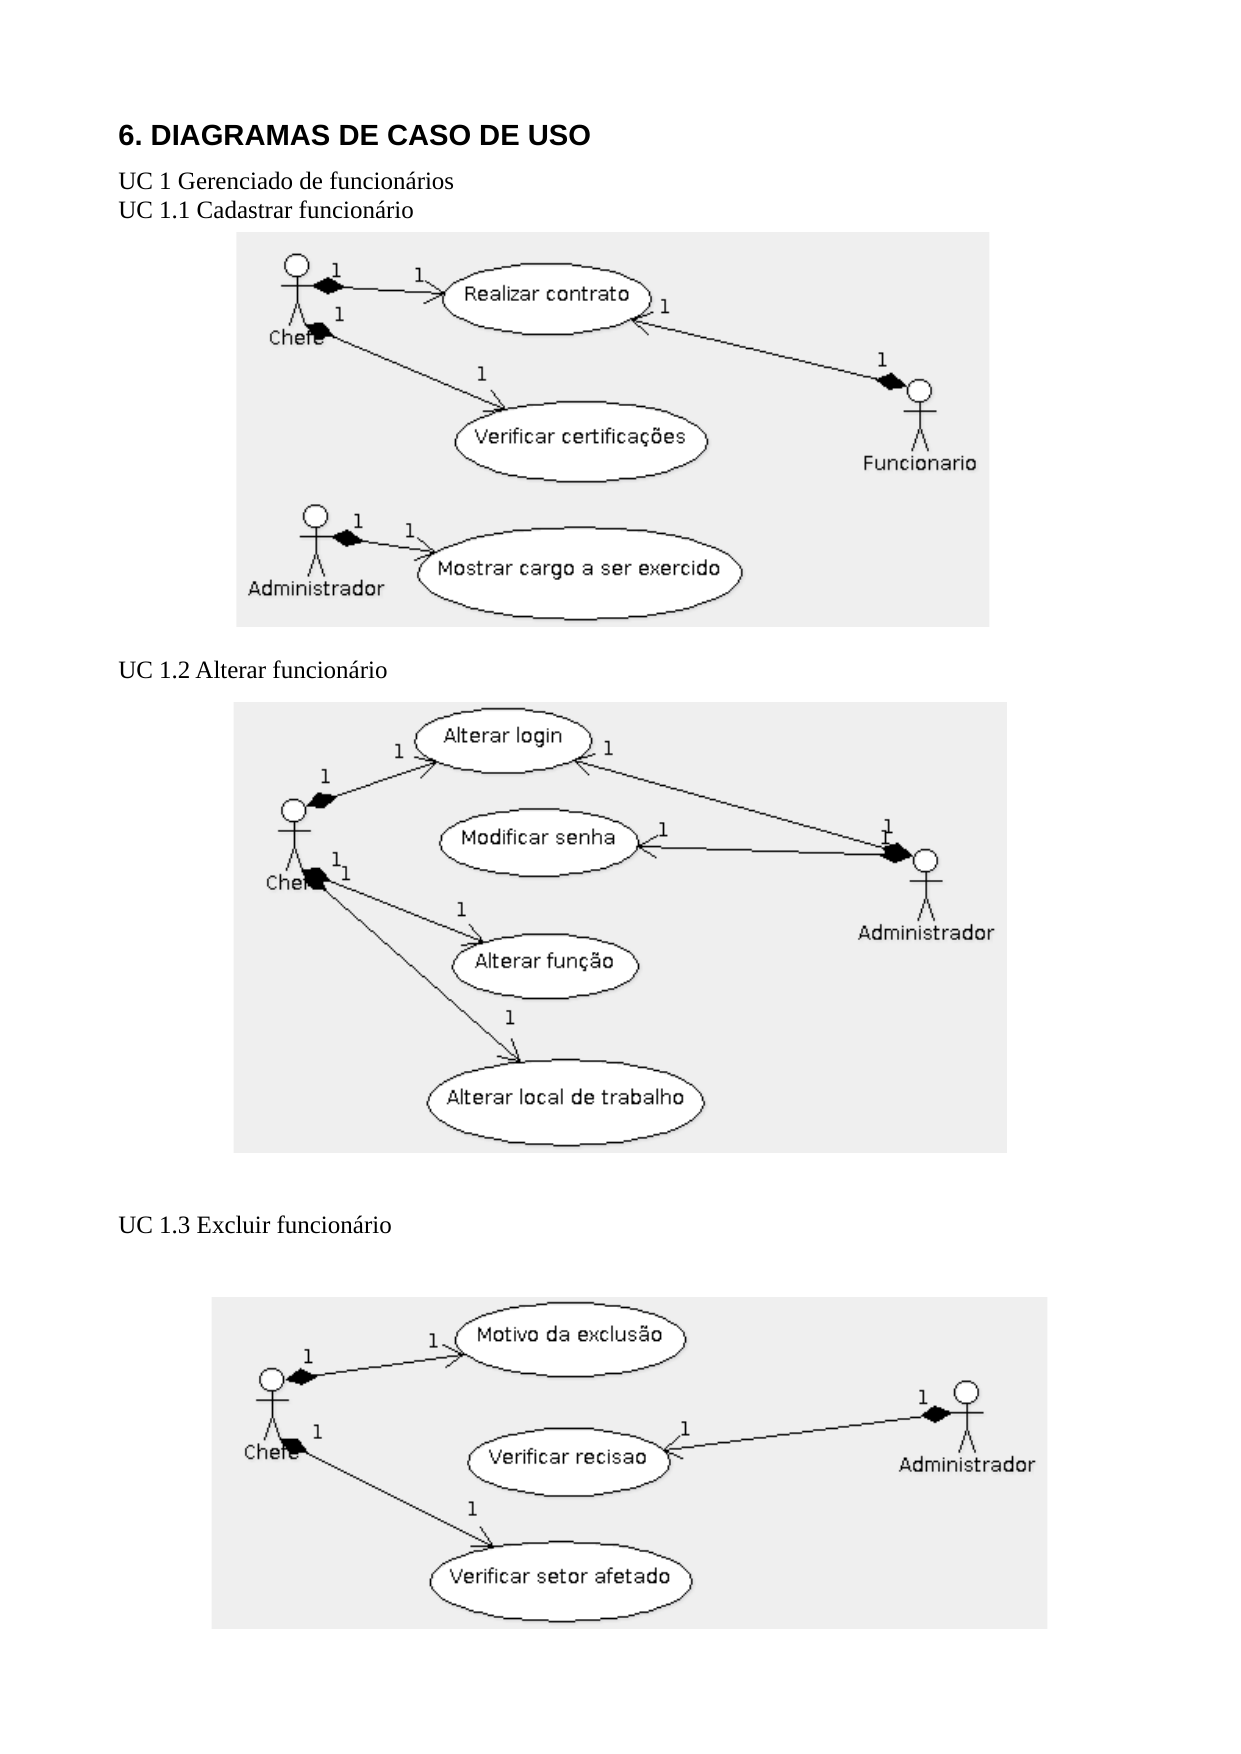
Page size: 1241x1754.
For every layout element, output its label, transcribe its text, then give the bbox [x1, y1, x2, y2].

text UC 1.1 Cadastrar funcionário [118, 195, 1122, 224]
text UC 1 Gerenciado de funcionários [118, 166, 1122, 195]
text UC 1.3 Excluir funcionário [118, 1210, 1122, 1239]
subtitle 6. DIAGRAMAS DE CASO DE USO [118, 118, 1122, 152]
text UC 1.2 Alterar funcionário [118, 655, 1122, 684]
